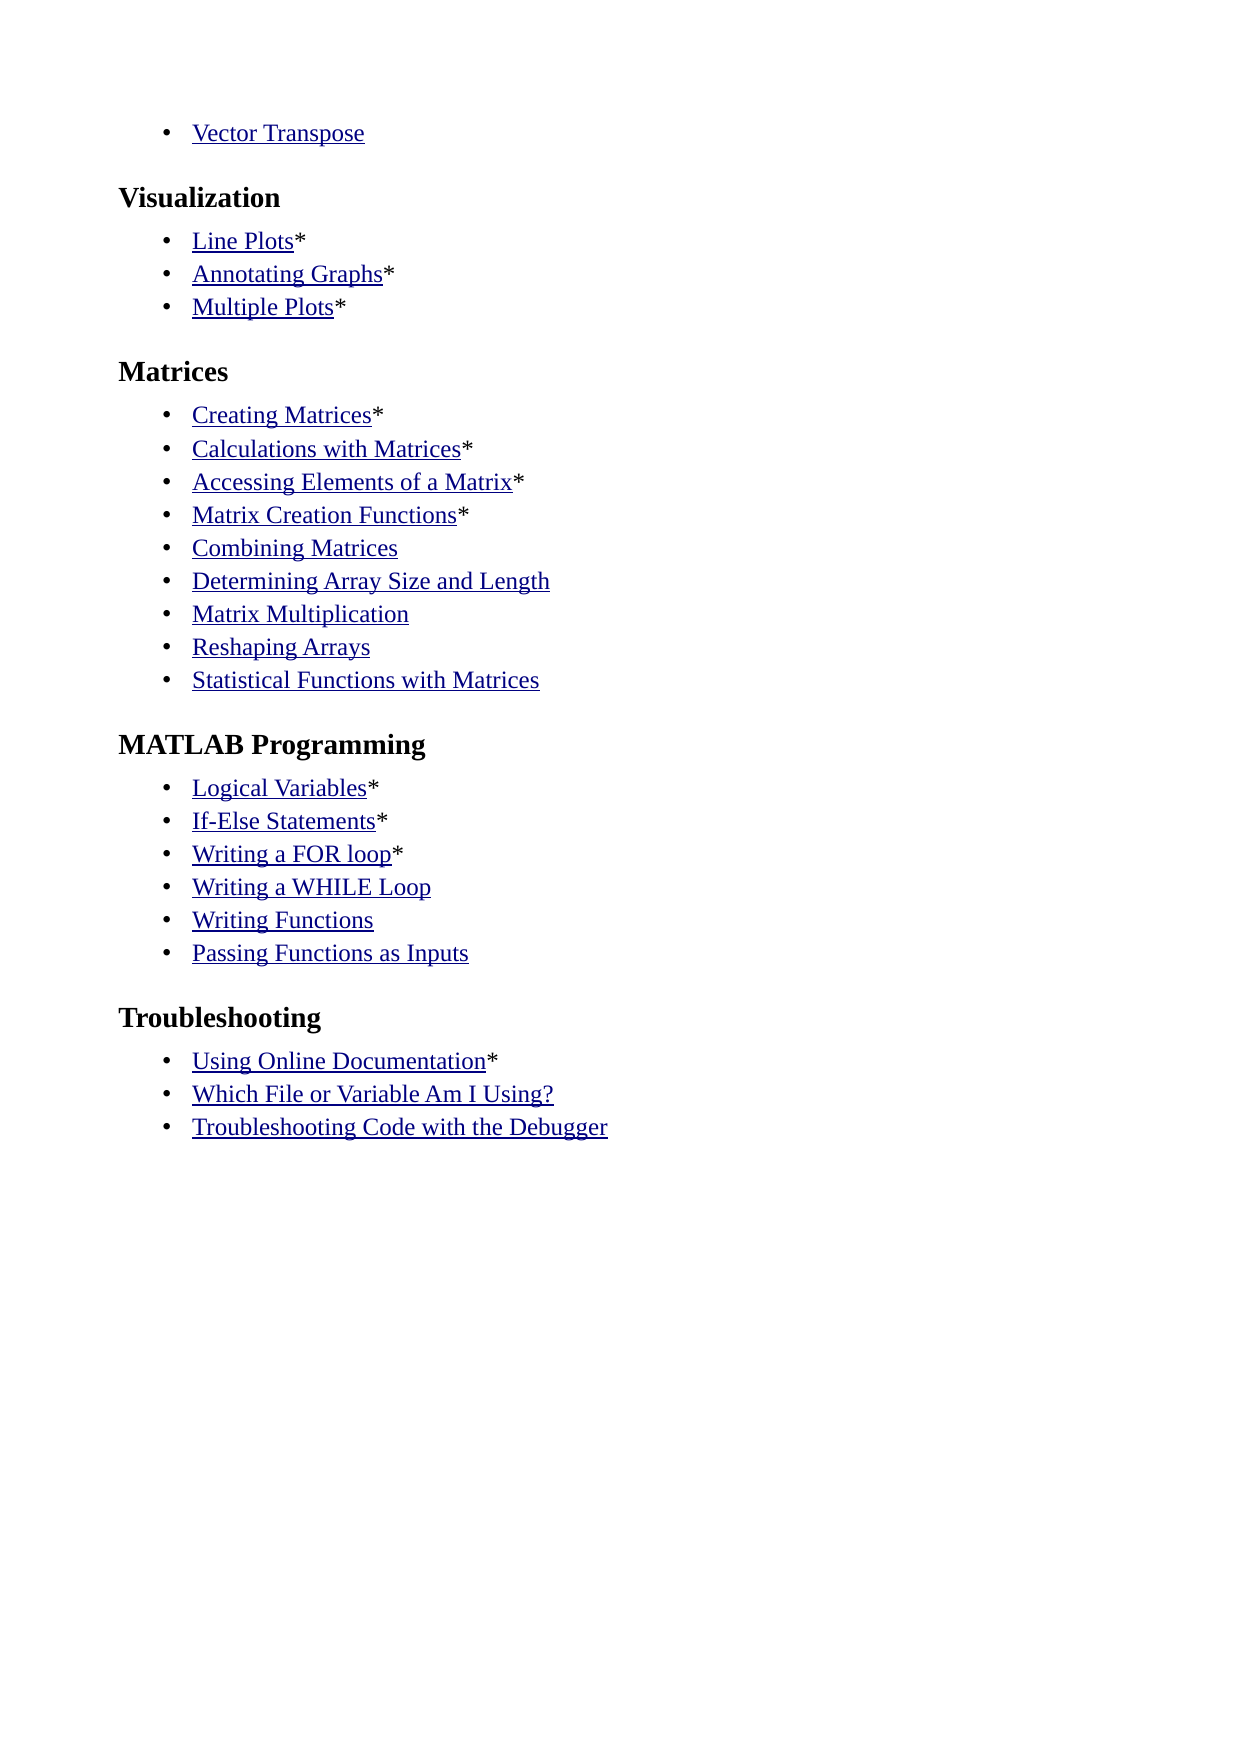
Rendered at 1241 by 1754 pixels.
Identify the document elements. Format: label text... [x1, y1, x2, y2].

list Troubleshooting Code with the Debugger [162, 1112, 1122, 1141]
list Logical Variables* [162, 773, 1122, 802]
list Vector Transpose [162, 118, 1122, 147]
list Statistical Functions with Matrices [162, 665, 1122, 693]
list If-Else Statements* [162, 806, 1122, 835]
list Calculations with Matrices* [162, 434, 1122, 462]
subtitle Matrices [118, 354, 1122, 388]
list Using Online Documentation* [162, 1046, 1122, 1075]
subtitle Visualization [118, 180, 1122, 214]
list Writing Functions [162, 905, 1122, 934]
list Annotating Graphs* [162, 259, 1122, 288]
list Writing a FOR loop* [162, 839, 1122, 868]
list Writing a WHILE Loop [162, 872, 1122, 901]
list Creating Matrices* [162, 401, 1122, 429]
list Multiple Plots* [162, 292, 1122, 321]
list Passing Functions as Inputs [162, 938, 1122, 967]
list Accessing Elements of a Matrix* [162, 467, 1122, 495]
list Determining Array Size and Length [162, 566, 1122, 594]
list Reshaping Arrays [162, 632, 1122, 661]
list Which File or Variable Am I Using? [162, 1079, 1122, 1108]
list Combining Matrices [162, 533, 1122, 561]
list Line Plots* [162, 226, 1122, 255]
list Matrix Creation Functions* [162, 500, 1122, 528]
subtitle MATLAB Programming [118, 727, 1122, 761]
subtitle Troubleshooting [118, 1000, 1122, 1034]
list Matrix Multiplication [162, 599, 1122, 627]
